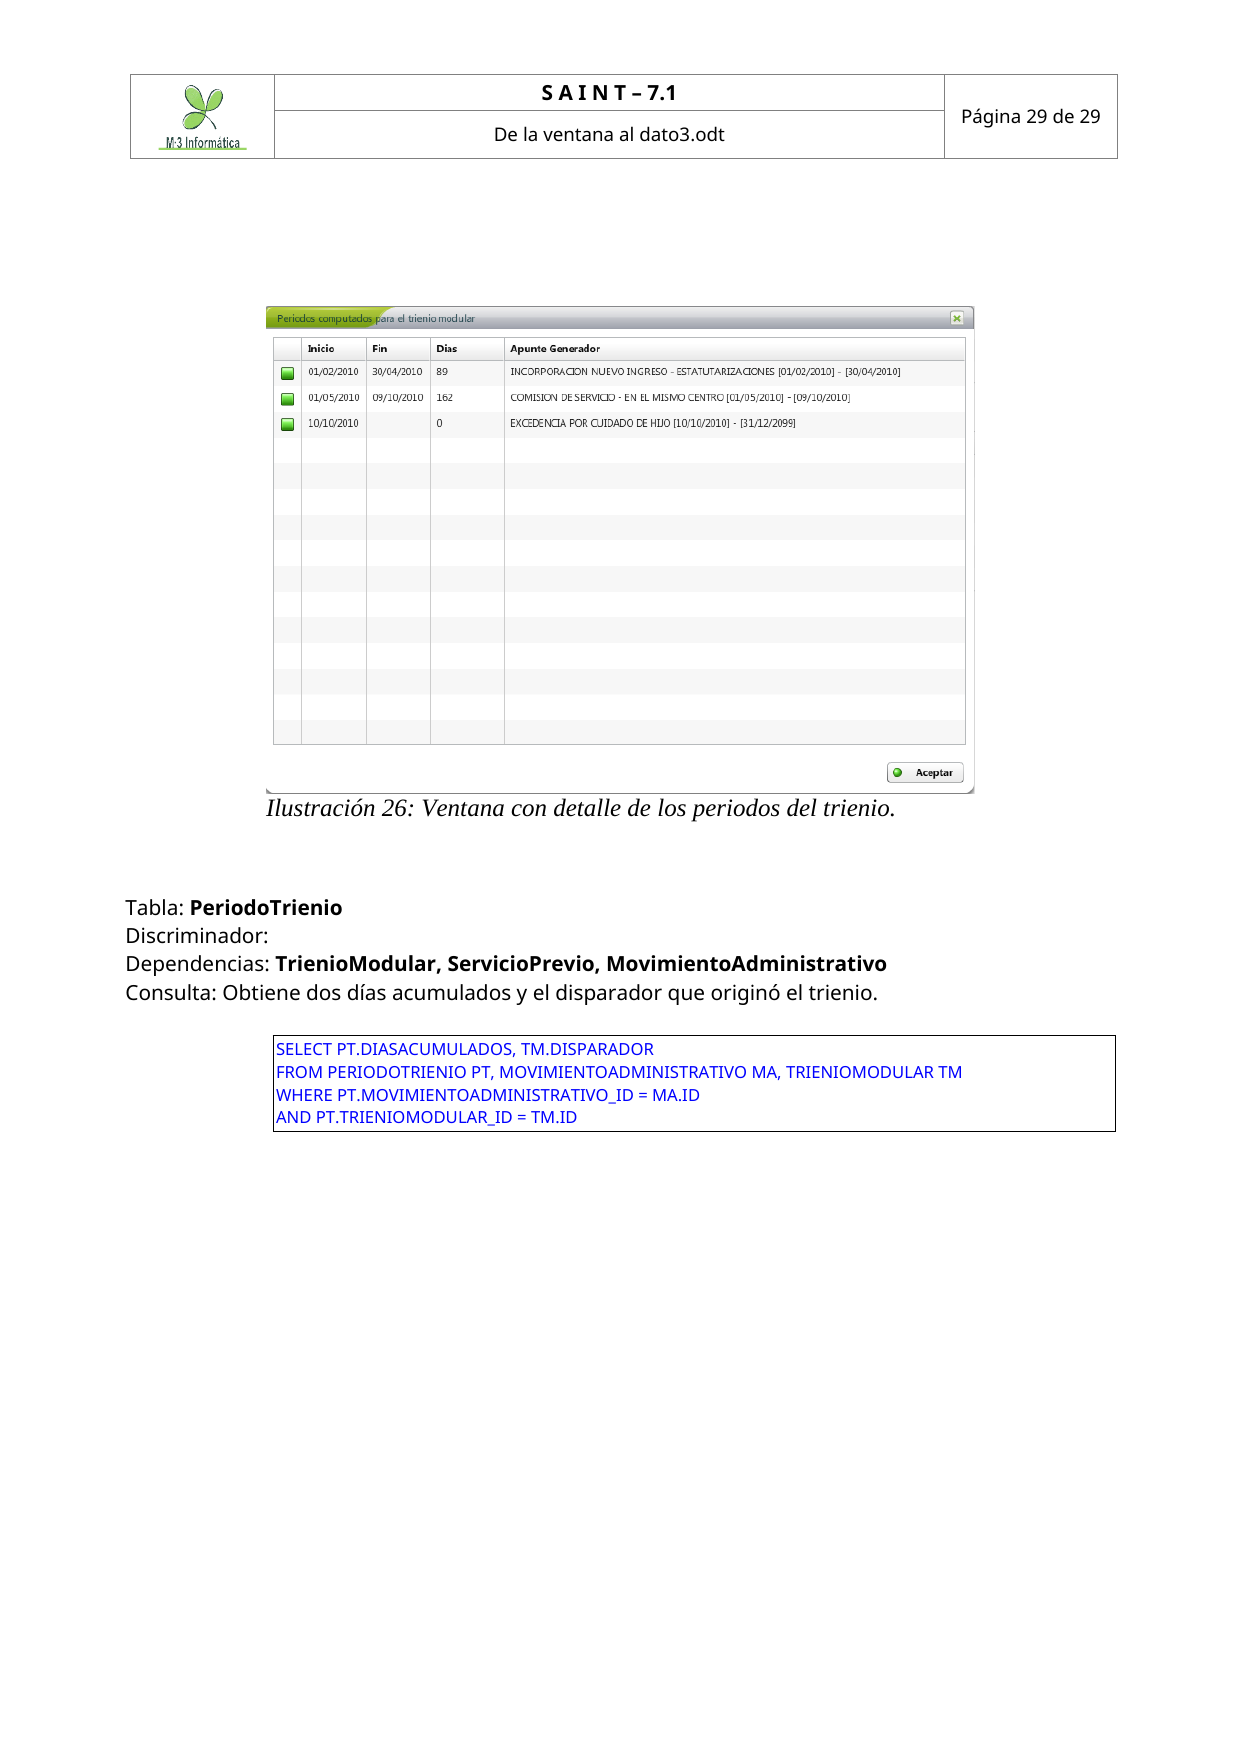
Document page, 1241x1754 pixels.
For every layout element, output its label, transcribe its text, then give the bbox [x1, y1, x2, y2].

text Consulta: Obtiene dos días acumulados y el disparador que originó el trienio. [125, 978, 1115, 1006]
text FROM PERIODOTRIENIO PT, MOVIMIENTOADMINISTRATIVO MA, TRIENIOMODULAR TM [274, 1057, 1115, 1080]
text Dependencias: TrienioModular, ServicioPrevio, MovimientoAdministrativo [125, 949, 1115, 978]
text AND PT.TRIENIOMODULAR_ID = TM.ID [274, 1103, 1115, 1131]
picture [266, 306, 975, 794]
text Ilustración 26: Ventana con detalle de los periodos del trienio. [266, 794, 974, 822]
picture [158, 83, 247, 150]
text Discriminador: [125, 921, 1115, 949]
text WHERE PT.MOVIMIENTOADMINISTRATIVO_ID = MA.ID [274, 1080, 1115, 1103]
text Tabla: PeriodoTrienio [125, 893, 1115, 921]
text SELECT PT.DIASACUMULADOS, TM.DISPARADOR [274, 1036, 1115, 1057]
